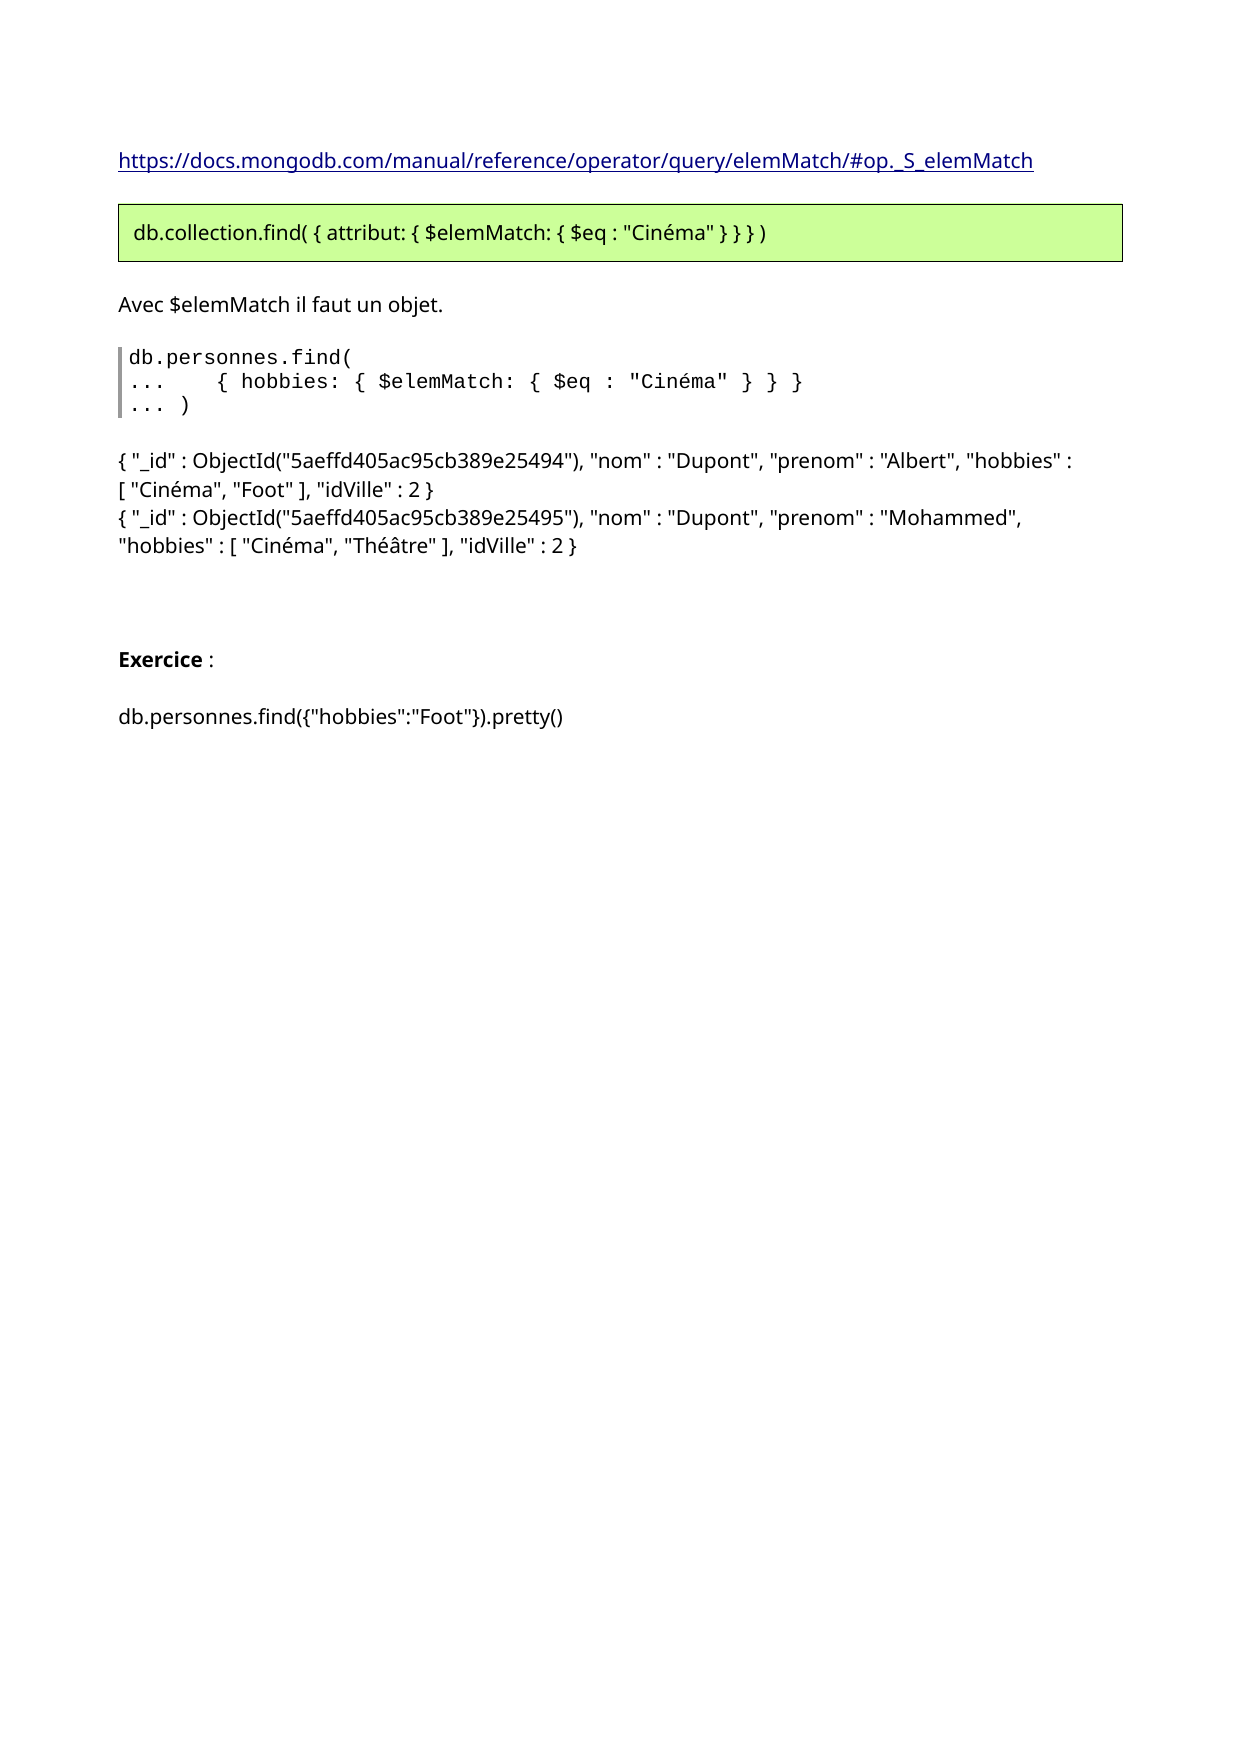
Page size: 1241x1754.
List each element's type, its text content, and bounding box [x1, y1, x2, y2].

text https://docs.mongodb.com/manual/reference/operator/query/elemMatch/#op._S_elemMatch [118, 147, 1122, 175]
text Avec $elemMatch il faut un objet. [118, 290, 1122, 318]
text ... ) [122, 394, 1122, 418]
text ... { hobbies: { $elemMatch: { $eq : "Cinéma" } } } [122, 371, 1122, 394]
text db.personnes.find({"hobbies":"Foot"}).pretty() [118, 702, 1122, 731]
text Exercice : [118, 645, 1122, 674]
text db.collection.find( { attribut: { $elemMatch: { $eq : "Cinéma" } } } ) [119, 205, 1122, 261]
text { "_id" : ObjectId("5aeffd405ac95cb389e25494"), "nom" : "Dupont", "prenom" : "Albert", "hobbies" : [ "Cinéma", "Foot" ], "idVille" : 2 } [118, 446, 1122, 503]
text db.personnes.find( [122, 347, 1122, 371]
text { "_id" : ObjectId("5aeffd405ac95cb389e25495"), "nom" : "Dupont", "prenom" : "Mohammed", "hobbies" : [ "Cinéma", "Théâtre" ], "idVille" : 2 } [118, 503, 1122, 560]
